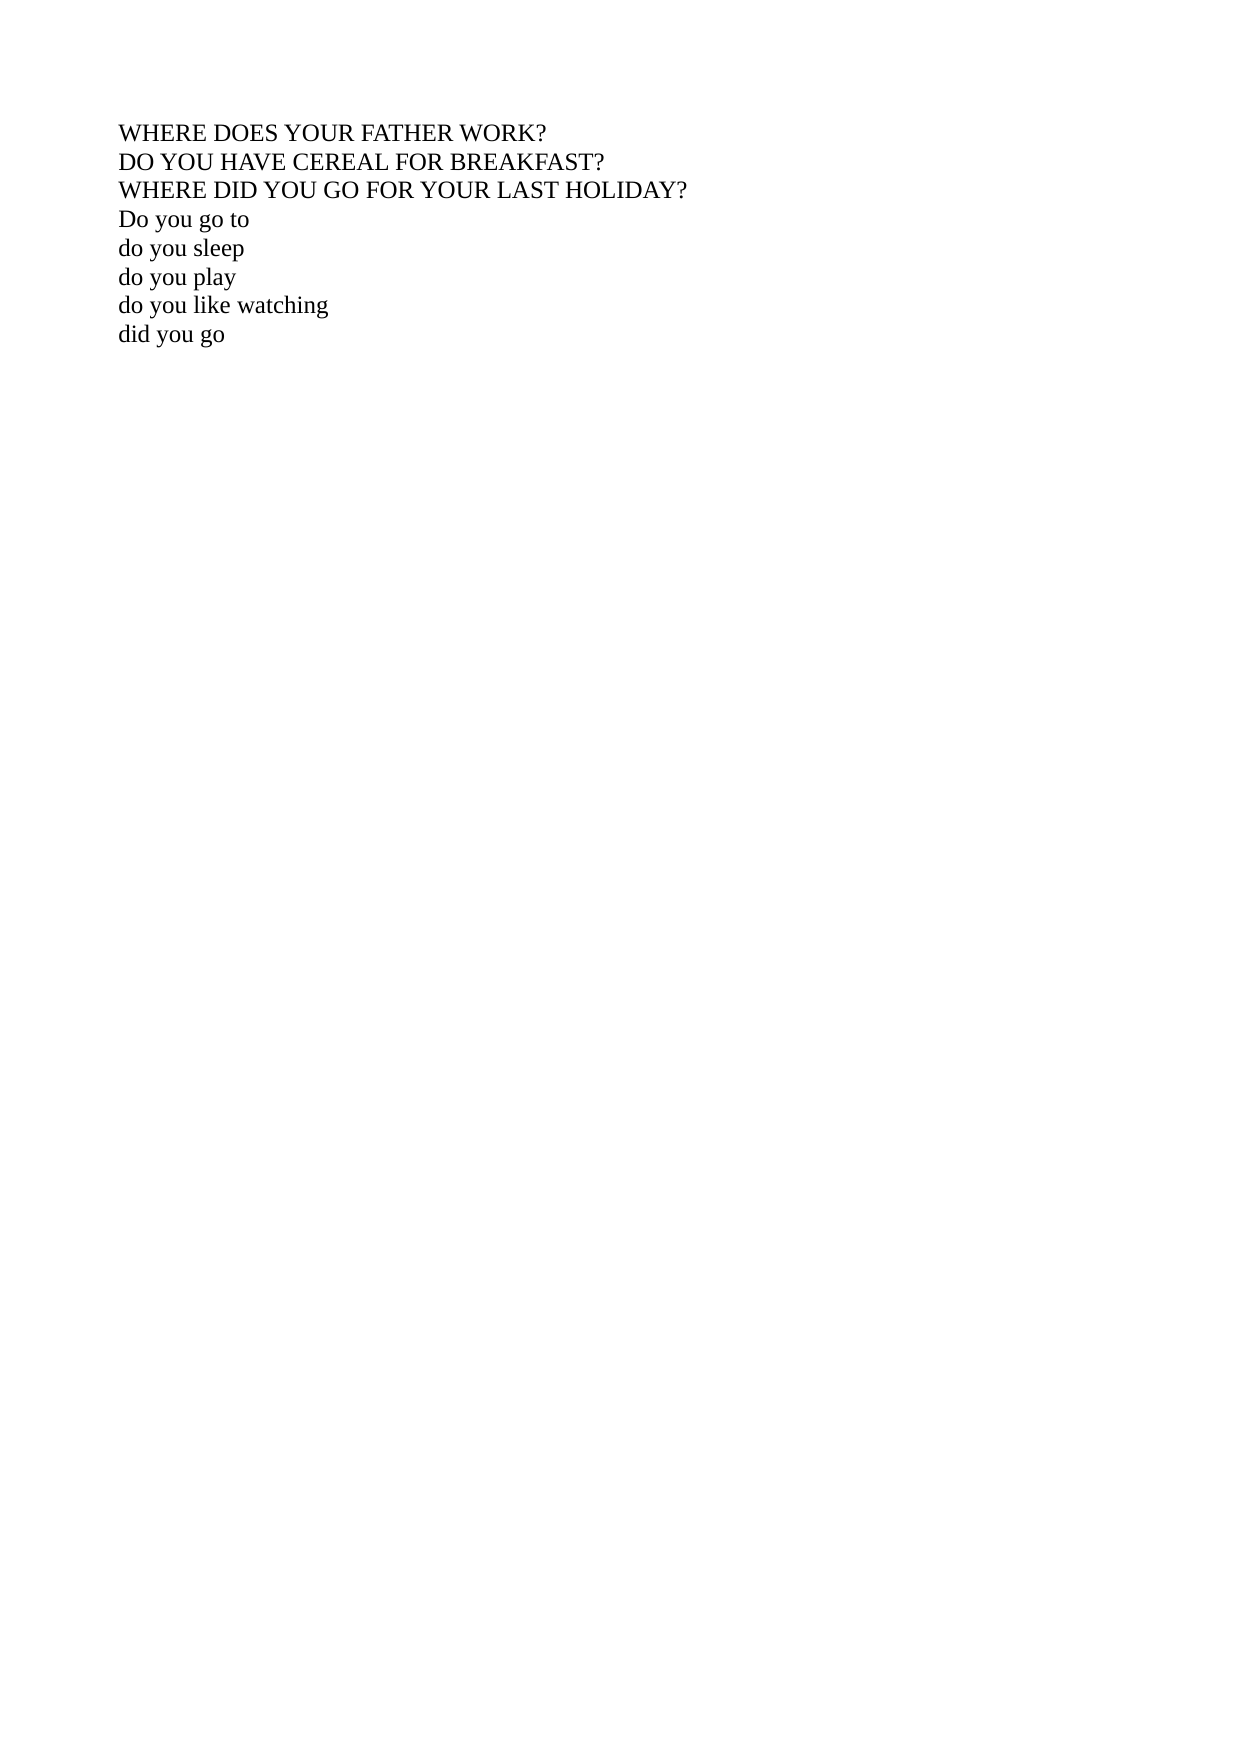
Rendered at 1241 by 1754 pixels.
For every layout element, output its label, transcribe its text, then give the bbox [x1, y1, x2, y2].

text Do you go to [118, 204, 1122, 233]
text WHERE DID YOU GO FOR YOUR LAST HOLIDAY? [118, 176, 1122, 204]
text did you go [118, 319, 1122, 348]
text do you sleep [118, 233, 1122, 262]
text do you play [118, 262, 1122, 291]
text DO YOU HAVE CEREAL FOR BREAKFAST? [118, 147, 1122, 176]
text WHERE DOES YOUR FATHER WORK? [118, 118, 1122, 147]
text do you like watching [118, 291, 1122, 319]
